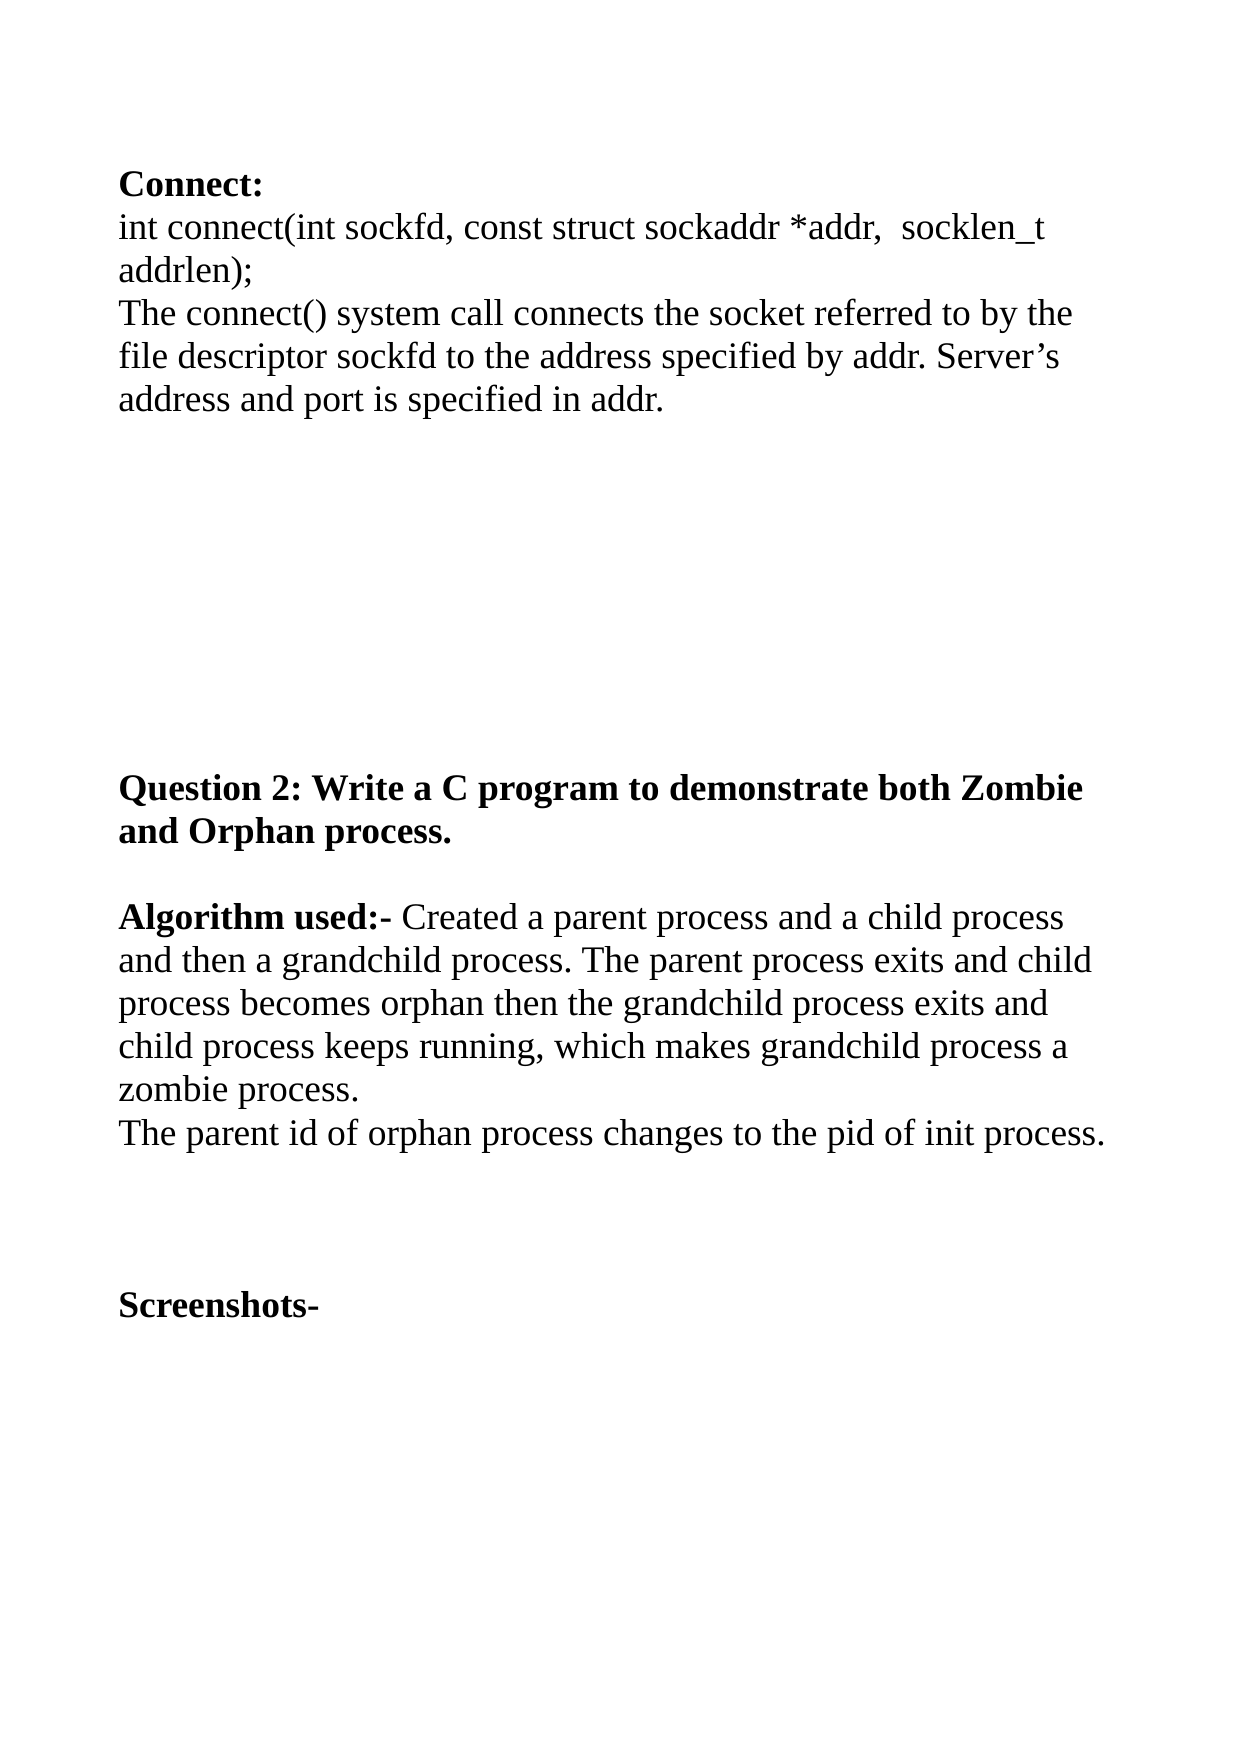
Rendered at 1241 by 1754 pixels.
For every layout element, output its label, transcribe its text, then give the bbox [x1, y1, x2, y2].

text Connect: [118, 161, 1122, 204]
text The connect() system call connects the socket referred to by the file descriptor sockfd to the address specified by addr. Server’s address and port is specified in addr. [118, 291, 1122, 420]
text The parent id of orphan process changes to the pid of init process. [118, 1110, 1122, 1153]
text int connect(int sockfd, const struct sockaddr *addr, socklen_t addrlen); [118, 204, 1122, 291]
text Algorithm used:- Created a parent process and a child process and then a grandchild process. The parent process exits and child process becomes orphan then the grandchild process exits and child process keeps running, which makes grandchild process a zombie process. [118, 894, 1122, 1110]
text Screenshots- [118, 1282, 1122, 1326]
text Question 2: Write a C program to demonstrate both Zombie and Orphan process. [118, 765, 1122, 851]
